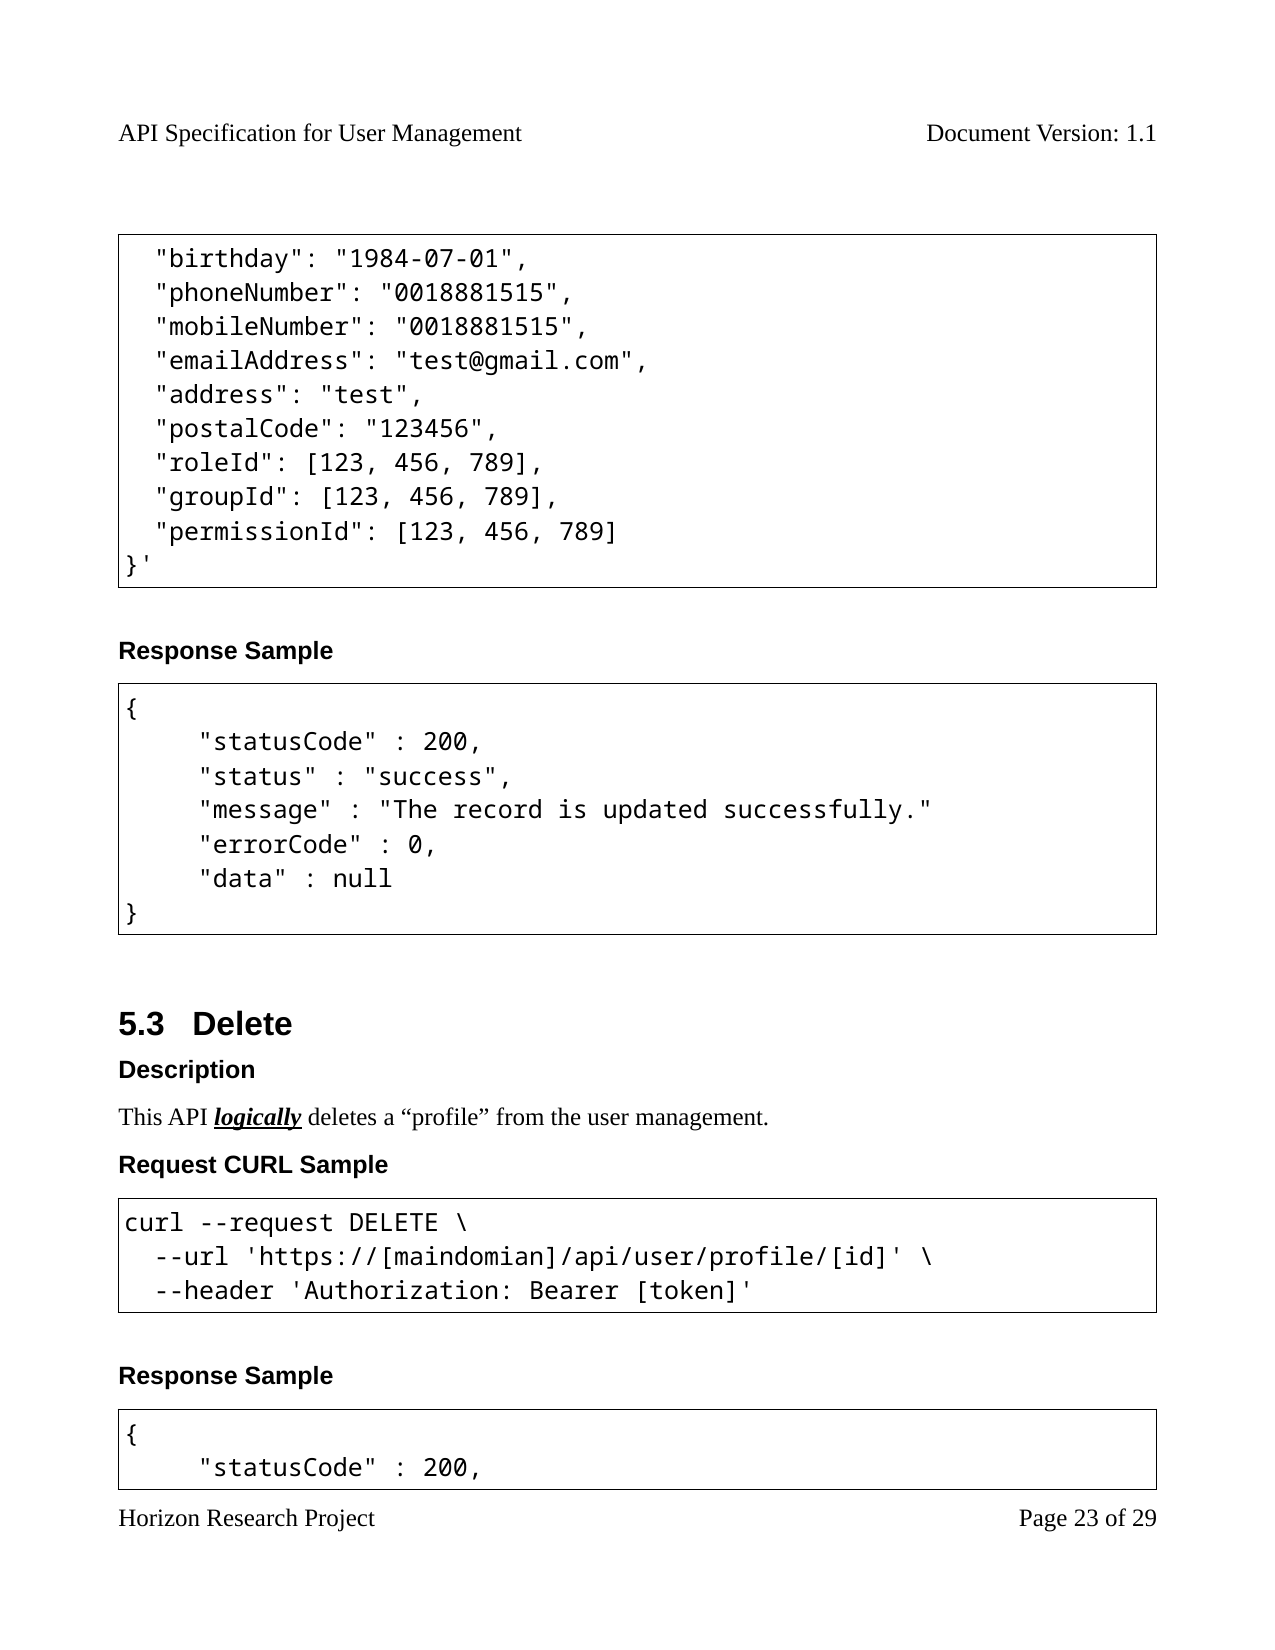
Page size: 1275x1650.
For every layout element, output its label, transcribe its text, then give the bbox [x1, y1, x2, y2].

text Description [118, 1055, 1157, 1083]
table_header { "statusCode" : 200, [119, 1410, 1156, 1489]
text This API logically deletes a “profile” from the user management. [118, 1102, 1157, 1131]
table_header "birthday": "1984-07-01", "phoneNumber": "0018881515", "mobileNumber": "0018881515", "emailAddress": "test@gmail.com", "address": "test", "postalCode": "123456", "roleId": [123, 456, 789], "groupId": [123, 456, 789], "permissionId": [123, 456, 789] }' [119, 235, 1156, 587]
subtitle Delete [118, 1004, 1157, 1042]
text Request CURL Sample [118, 1150, 1157, 1179]
text Response Sample [118, 636, 1157, 664]
table_header { "statusCode" : 200, "status" : "success", "message" : "The record is updated successfully." "errorCode" : 0, "data" : null } [119, 684, 1156, 934]
table_header curl --request DELETE \ --url 'https://[maindomian]/api/user/profile/[id]' \ --header 'Authorization: Bearer [token]' [119, 1199, 1156, 1312]
text Response Sample [118, 1361, 1157, 1390]
